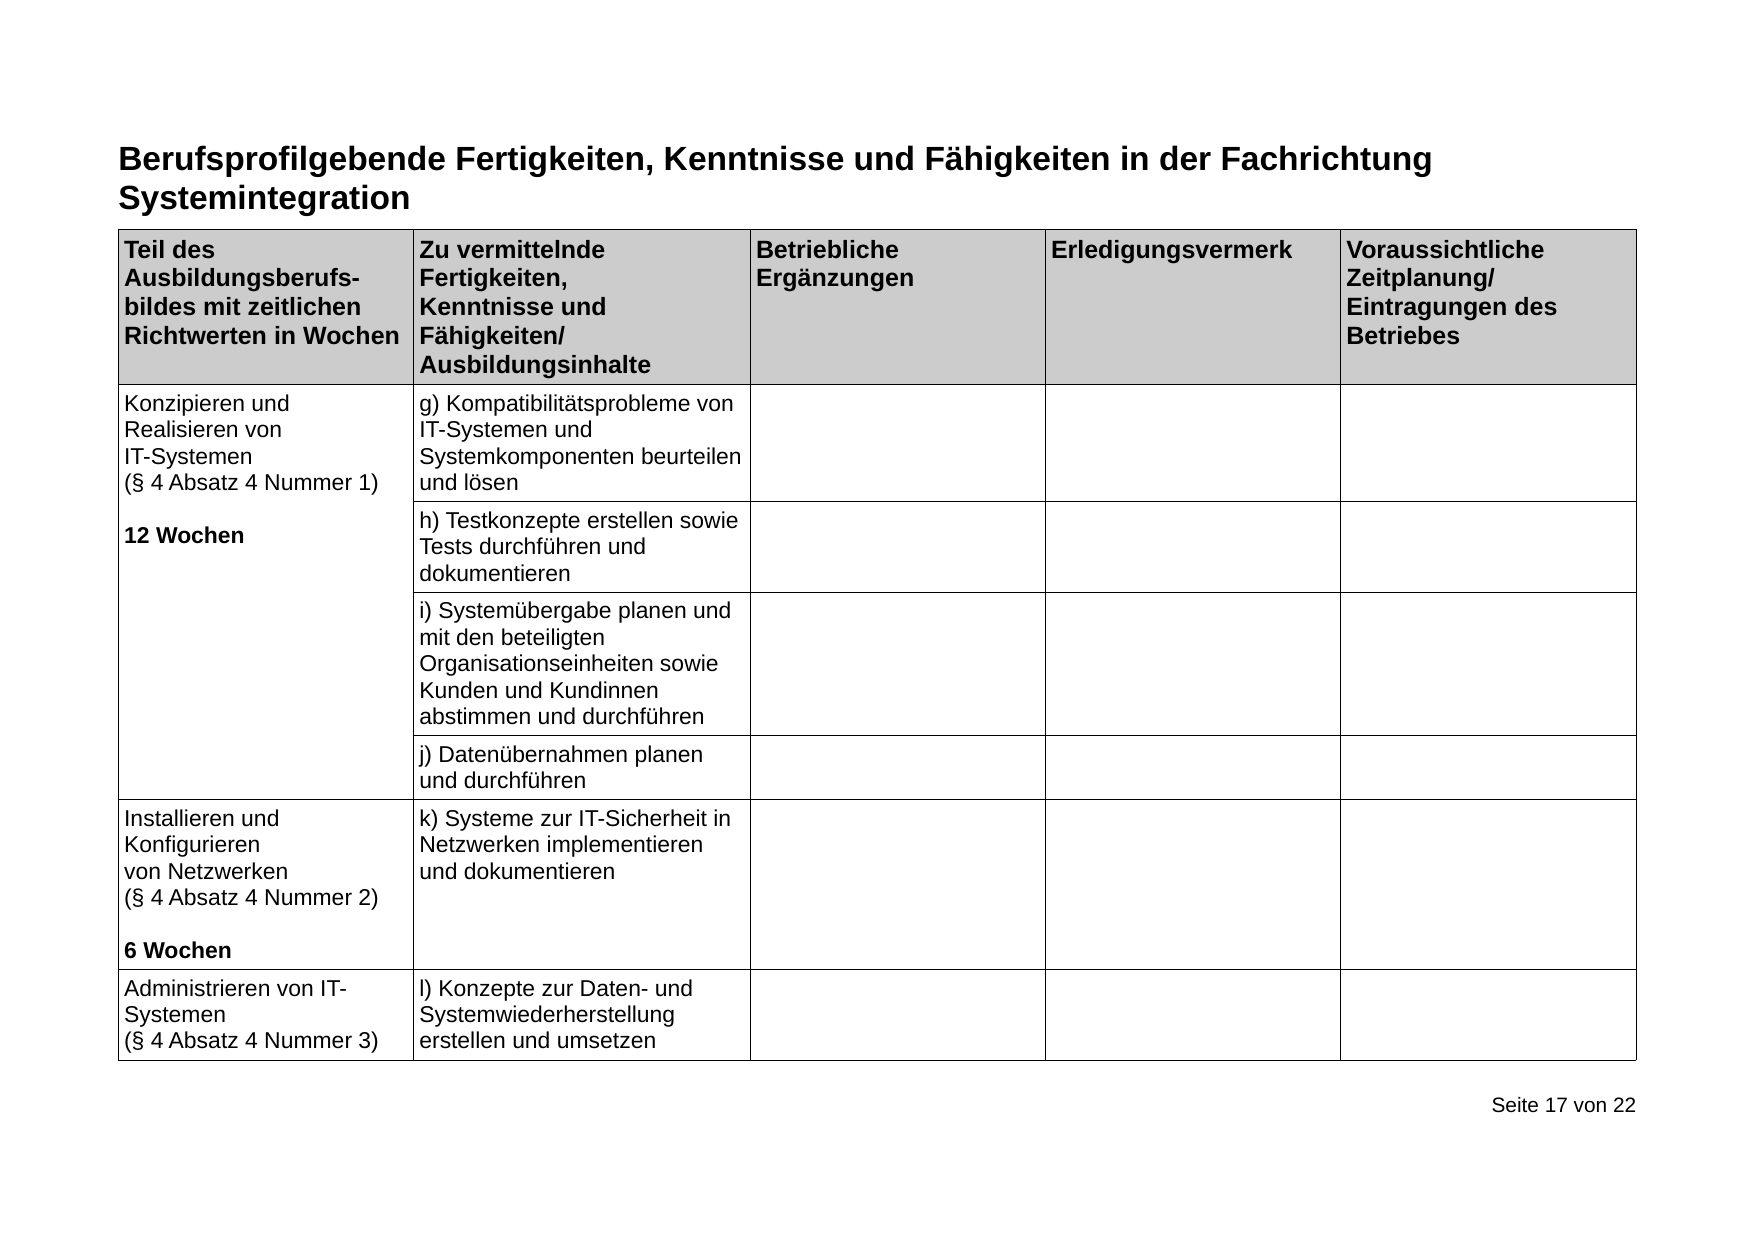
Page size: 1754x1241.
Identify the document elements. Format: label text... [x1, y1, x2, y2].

table_cell [1341, 970, 1636, 1059]
table_cell [1341, 800, 1636, 969]
table_cell [1046, 502, 1340, 592]
table_header Voraussichtliche Zeitplanung/ Eintragungen des Betriebes [1341, 230, 1636, 384]
table_header Betriebliche Ergänzungen [751, 230, 1045, 384]
table_cell [1341, 593, 1636, 735]
table_cell [751, 970, 1045, 1059]
table_cell [1341, 385, 1636, 501]
table_cell g) Kompatibilitätsprobleme von IT-Systemen und Systemkomponenten beurteilen und lösen [414, 385, 750, 501]
table_cell [751, 502, 1045, 592]
table_cell Administrieren von IT-Systemen (§ 4 Absatz 4 Nummer 3) [119, 970, 413, 1059]
table_cell h) Testkonzepte erstellen sowie Tests durchführen und dokumentieren [414, 502, 750, 592]
table_cell [1046, 736, 1340, 799]
table_cell [1341, 502, 1636, 592]
table_cell i) Systemübergabe planen und mit den beteiligten Organisationseinheiten sowie Kunden und Kundinnen abstimmen und durchführen [414, 593, 750, 735]
table_cell Installieren und Konfigurieren von Netzwerken (§ 4 Absatz 4 Nummer 2) 6 Wochen [119, 800, 413, 969]
table_header Teil des Ausbildungsberufs-bildes mit zeitlichen Richtwerten in Wochen [119, 230, 413, 384]
table_cell [751, 593, 1045, 735]
table_cell [1046, 800, 1340, 969]
table_cell l) Konzepte zur Daten- und Systemwiederherstellung erstellen und umsetzen [414, 970, 750, 1059]
table_cell [751, 800, 1045, 969]
table_cell j) Datenübernahmen planen und durchführen [414, 736, 750, 799]
table_cell [1046, 385, 1340, 501]
table_cell k) Systeme zur IT-Sicherheit in Netzwerken implementieren und dokumentieren [414, 800, 750, 969]
table_cell [751, 736, 1045, 799]
table_cell [1046, 970, 1340, 1059]
table_cell [1046, 593, 1340, 735]
table_header Erledigungsvermerk [1046, 230, 1340, 384]
table_cell [1341, 736, 1636, 799]
table_cell [751, 385, 1045, 501]
table_cell Konzipieren und Realisieren von IT-Systemen (§ 4 Absatz 4 Nummer 1) 12 Wochen [119, 385, 413, 799]
subtitle Berufsprofilgebende Fertigkeiten, Kenntnisse und Fähigkeiten in der Fachrichtung Systemintegration [118, 139, 1636, 216]
table_header Zu vermittelnde Fertigkeiten, Kenntnisse und Fähigkeiten/ Ausbildungsinhalte [414, 230, 750, 384]
